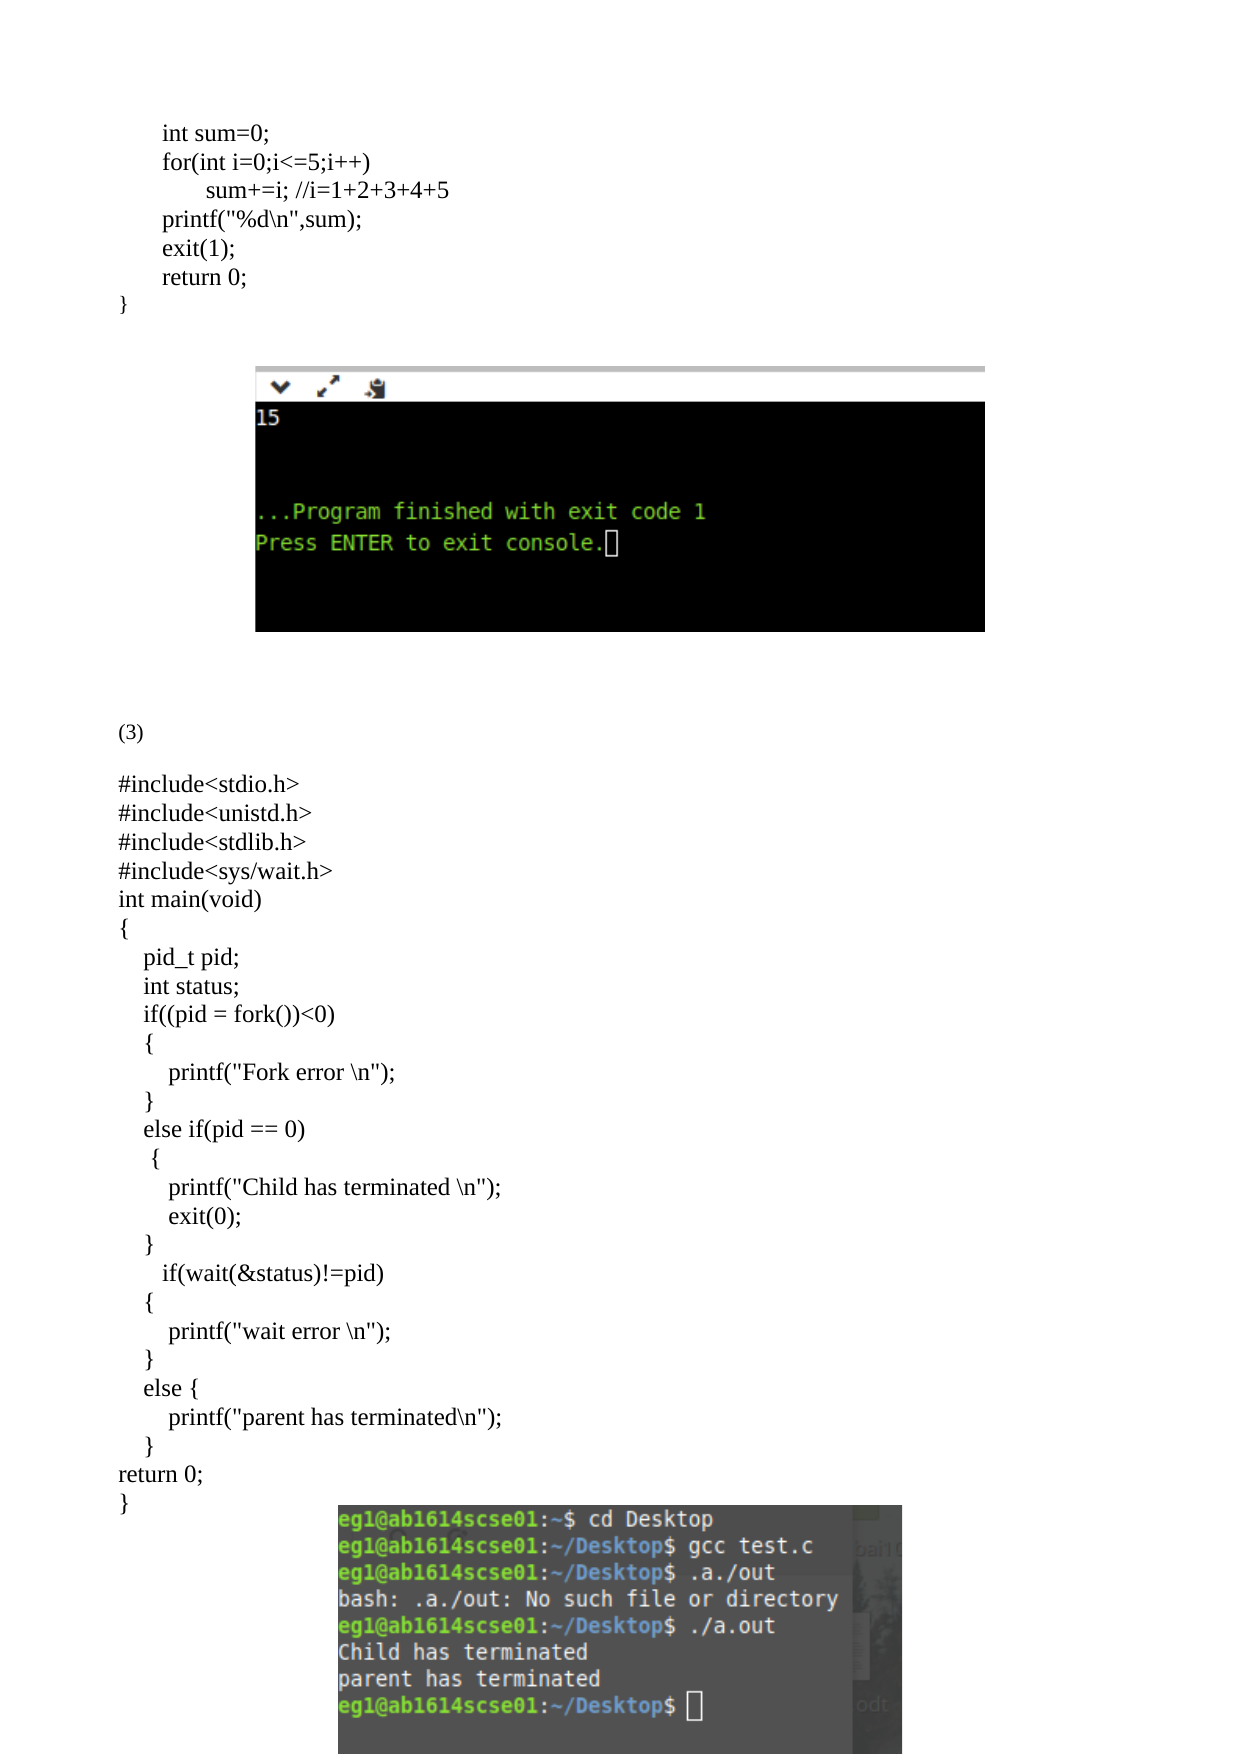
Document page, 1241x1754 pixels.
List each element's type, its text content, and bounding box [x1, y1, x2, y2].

text #include<sys/wait.h> [118, 856, 1122, 884]
text else { [118, 1373, 1122, 1402]
text pid_t pid; [118, 942, 1122, 971]
text (3) [118, 719, 1122, 744]
text else if(pid == 0) [118, 1114, 1122, 1143]
picture [338, 1505, 903, 1754]
text #include<stdio.h> [118, 769, 1122, 798]
text return 0; [118, 262, 1122, 291]
text printf("%d\n",sum); [118, 204, 1122, 233]
text for(int i=0;i<=5;i++) [118, 147, 1122, 176]
text { [118, 913, 1122, 942]
text #include<unistd.h> [118, 798, 1122, 827]
text } [118, 1431, 1122, 1459]
text printf("wait error \n"); [118, 1316, 1122, 1344]
text { [118, 1287, 1122, 1316]
text } [118, 1344, 1122, 1373]
text exit(0); [118, 1201, 1122, 1229]
text int sum=0; [118, 118, 1122, 147]
text if((pid = fork())<0) [118, 999, 1122, 1028]
text } [118, 1488, 1122, 1517]
text return 0; [118, 1459, 1122, 1488]
text { [118, 1028, 1122, 1057]
text } [118, 1229, 1122, 1258]
text exit(1); [118, 233, 1122, 262]
text } [118, 291, 1122, 316]
text int status; [118, 971, 1122, 999]
text printf("Child has terminated \n"); [118, 1172, 1122, 1201]
text printf("Fork error \n"); [118, 1057, 1122, 1086]
text #include<stdlib.h> [118, 827, 1122, 856]
text printf("parent has terminated\n"); [118, 1402, 1122, 1431]
text sum+=i; //i=1+2+3+4+5 [118, 176, 1122, 204]
picture [255, 366, 985, 632]
text { [118, 1143, 1122, 1172]
text } [118, 1086, 1122, 1114]
text if(wait(&status)!=pid) [118, 1258, 1122, 1287]
text int main(void) [118, 884, 1122, 913]
